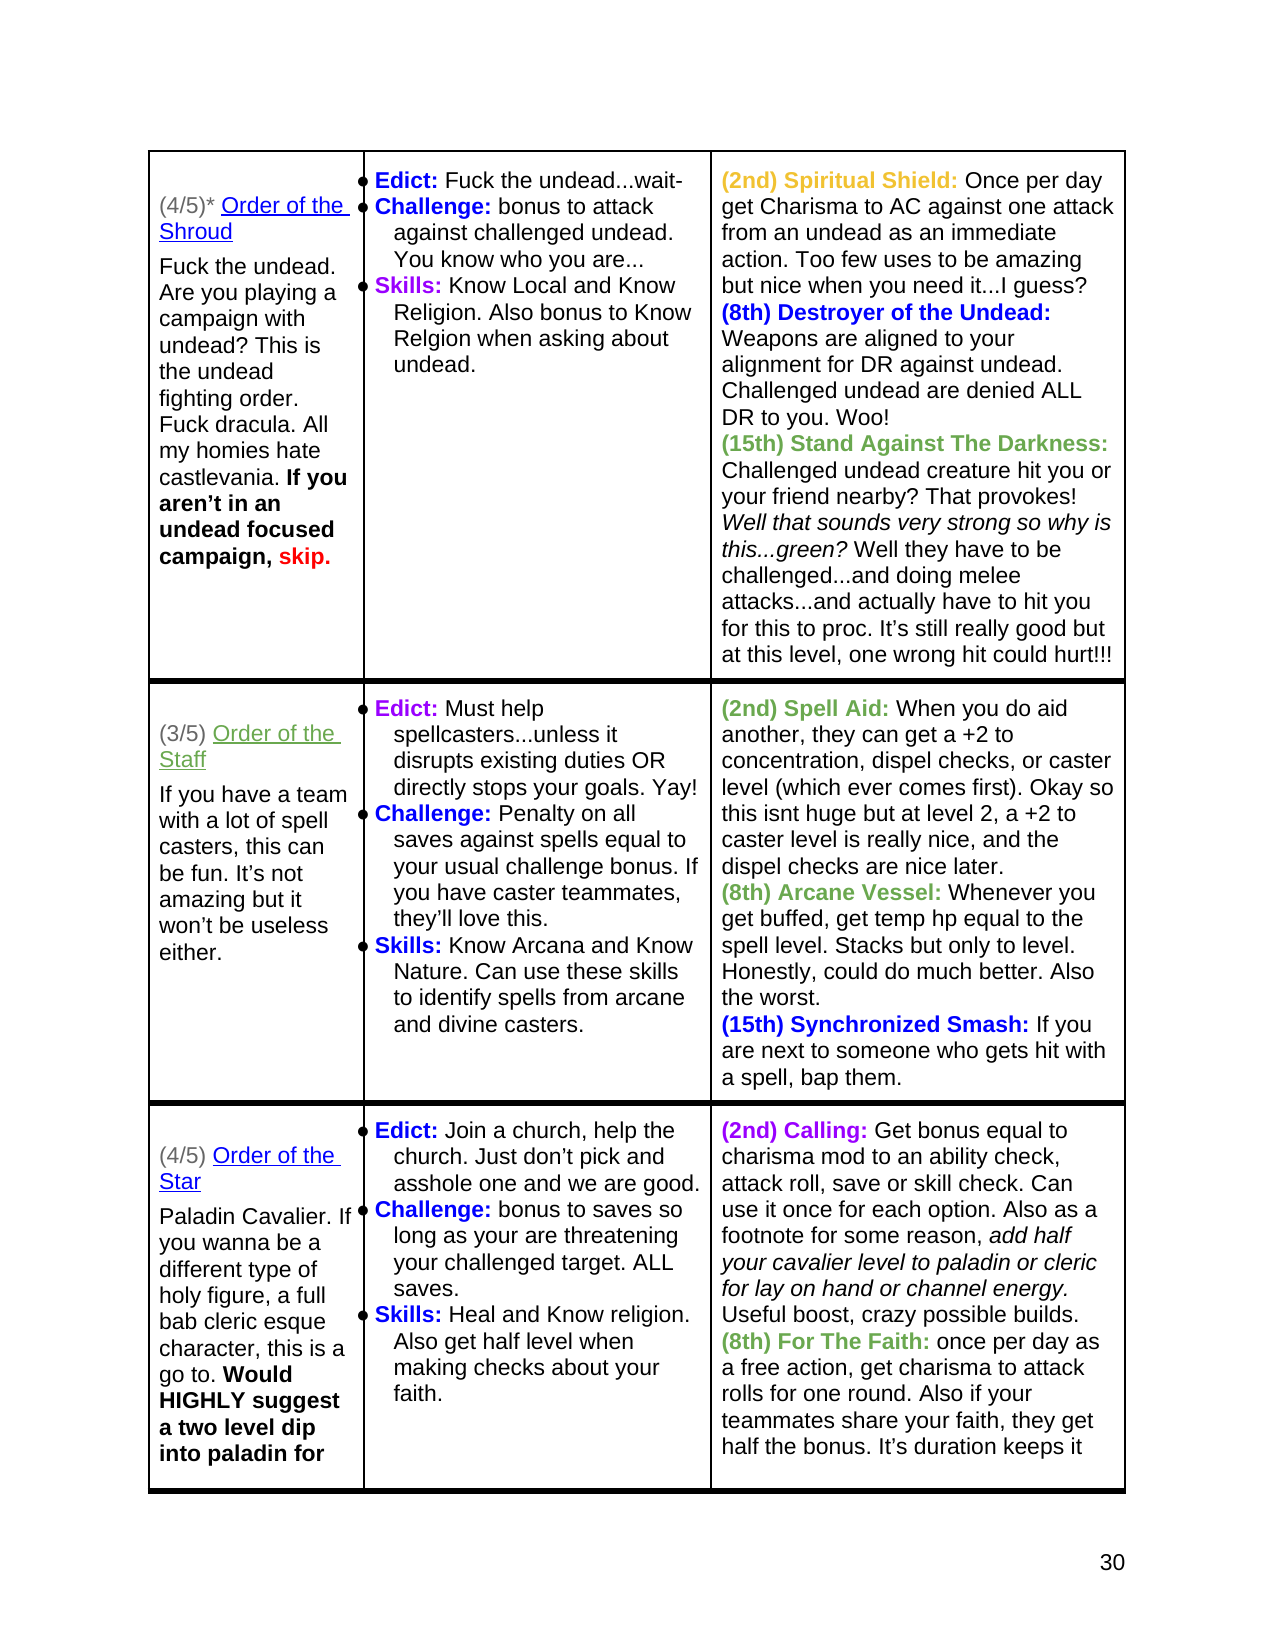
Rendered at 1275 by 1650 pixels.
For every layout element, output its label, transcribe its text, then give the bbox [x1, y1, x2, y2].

table_cell (4/5) Order of the Star Paladin Cavalier. If you wanna be a different type of holy figure, a full bab cleric esque character, this is a go to. Would HIGHLY suggest a two level dip into paladin for free saves, some smites and lay on hands. [150, 1106, 363, 1488]
table_cell Edict: Fuck the undead...wait- Challenge: bonus to attack against challenged undead. You know who you are... Skills: Know Local and Know Religion. Also bonus to Know Relgion when asking about undead. [365, 152, 710, 678]
table_cell Edict: Must help spellcasters...unless it disrupts existing duties OR directly stops your goals. Yay! Challenge: Penalty on all saves against spells equal to your usual challenge bonus. If you have caster teammates, they’ll love this. Skills: Know Arcana and Know Nature. Can use these skills to identify spells from arcane and divine casters. [365, 684, 710, 1100]
table_cell (2nd) Spiritual Shield: Once per day get Charisma to AC against one attack from an undead as an immediate action. Too few uses to be amazing but nice when you need it...I guess? (8th) Destroyer of the Undead: Weapons are aligned to your alignment for DR against undead. Challenged undead are denied ALL DR to you. Woo! (15th) Stand Against The Darkness: Challenged undead creature hit you or your friend nearby? That provokes! Well that sounds very strong so why is this...green? Well they have to be challenged...and doing melee attacks...and actually have to hit you for this to proc. It’s still really good but at this level, one wrong hit could hurt!!! [712, 152, 1124, 678]
table_cell (2nd) Spell Aid: When you do aid another, they can get a +2 to concentration, dispel checks, or caster level (which ever comes first). Okay so this isnt huge but at level 2, a +2 to caster level is really nice, and the dispel checks are nice later. (8th) Arcane Vessel: Whenever you get buffed, get temp hp equal to the spell level. Stacks but only to level. Honestly, could do much better. Also the worst. (15th) Synchronized Smash: If you are next to someone who gets hit with a spell, bap them. [712, 684, 1124, 1100]
table_cell Edict: Join a church, help the church. Just don’t pick and asshole one and we are good. Challenge: bonus to saves so long as your are threatening your challenged target. ALL saves. Skills: Heal and Know religion. Also get half level when making checks about your faith. [365, 1106, 710, 1488]
table_cell (4/5)* Order of the Shroud Fuck the undead. Are you playing a campaign with undead? This is the undead fighting order. Fuck dracula. All my homies hate castlevania. If you aren’t in an undead focused campaign, skip. [150, 152, 363, 678]
table_cell (2nd) Calling: Get bonus equal to charisma mod to an ability check, attack roll, save or skill check. Can use it once for each option. Also as a footnote for some reason, add half your cavalier level to paladin or cleric for lay on hand or channel energy. Useful boost, crazy possible builds. (8th) For The Faith: once per day as a free action, get charisma to attack rolls for one round. Also if your teammates share your faith, they get half the bonus. It’s duration keeps it [712, 1106, 1124, 1488]
table_cell (3/5) Order of the Staff If you have a team with a lot of spell casters, this can be fun. It’s not amazing but it won’t be useless either. [150, 684, 363, 1100]
